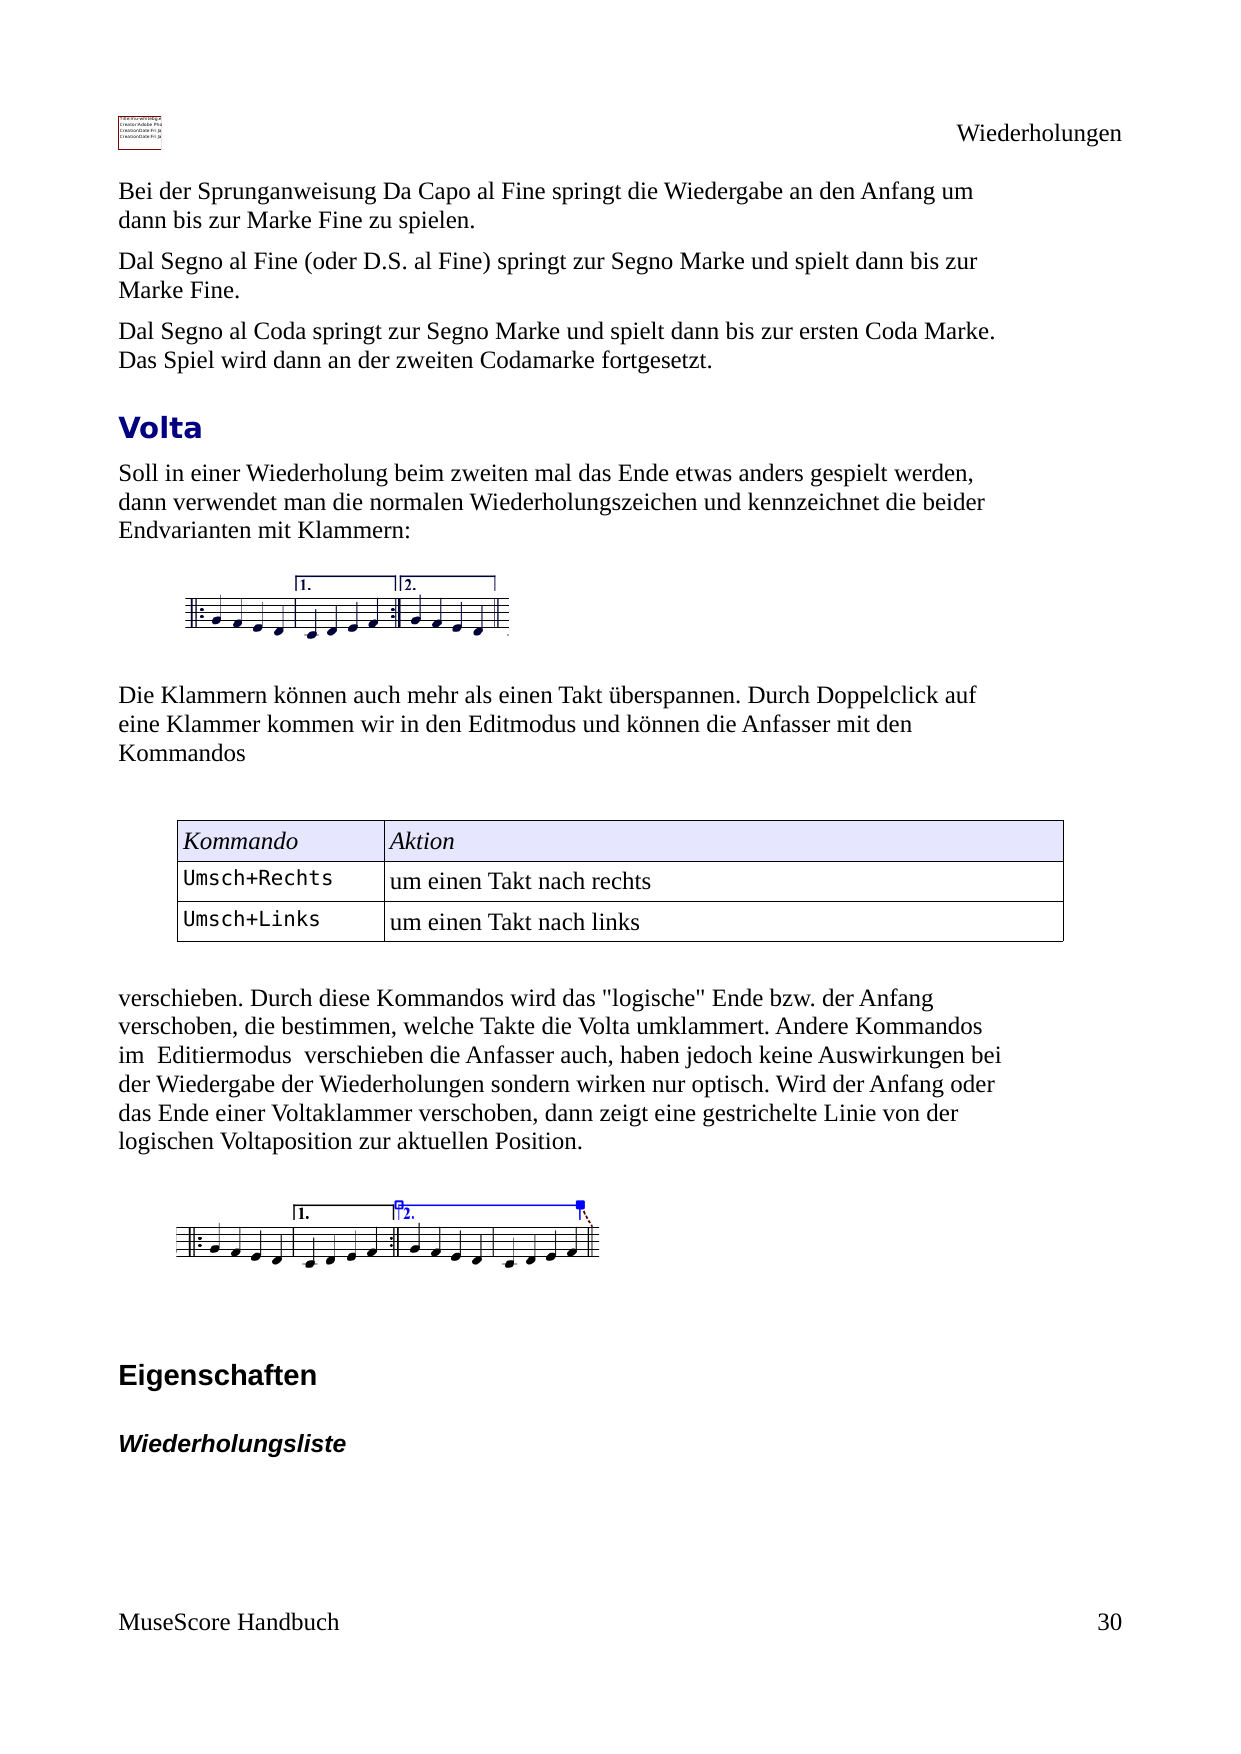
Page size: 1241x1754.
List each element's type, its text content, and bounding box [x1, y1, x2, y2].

subtitle Eigenschaften [118, 1358, 1122, 1391]
table_cell Umsch+Rechts [178, 862, 384, 901]
table_cell Umsch+Links [178, 902, 384, 941]
table_cell um einen Takt nach links [385, 902, 1063, 941]
subtitle Volta [118, 411, 1122, 445]
text Dal Segno al Fine (oder D.S. al Fine) springt zur Segno Marke und spielt dann bis zur Marke Fine. [118, 246, 1004, 304]
text Bei der Sprunganweisung Da Capo al Fine springt die Wiedergabe an den Anfang um dann bis zur Marke Fine zu spielen. [118, 176, 1004, 234]
text Soll in einer Wiederholung beim zweiten mal das Ende etwas anders gespielt werden, dann verwendet man die normalen Wiederholungszeichen und kennzeichnet die beider Endvarianten mit Klammern: [118, 458, 1004, 544]
picture [185, 575, 509, 639]
table_header Kommando [178, 821, 384, 861]
text verschieben. Durch diese Kommandos wird das "logische" Ende bzw. der Anfang verschoben, die bestimmen, welche Takte die Volta umklammert. Andere Kommandos im Editiermodus verschieben die Anfasser auch, haben jedoch keine Auswirkungen bei der Wiedergabe der Wiederholungen sondern wirken nur optisch. Wird der Anfang oder das Ende einer Voltaklammer verschoben, dann zeigt eine gestrichelte Linie von der logischen Voltaposition zur aktuellen Position. [118, 983, 1004, 1155]
subtitle Wiederholungsliste [118, 1429, 1122, 1457]
table_cell um einen Takt nach rechts [385, 862, 1063, 901]
picture [176, 1200, 600, 1268]
table_header Aktion [385, 821, 1063, 861]
text Dal Segno al Coda springt zur Segno Marke und spielt dann bis zur ersten Coda Marke. Das Spiel wird dann an der zweiten Codamarke fortgesetzt. [118, 316, 1004, 374]
text Die Klammern können auch mehr als einen Takt überspannen. Durch Doppelclick auf eine Klammer kommen wir in den Editmodus und können die Anfasser mit den Kommandos [118, 680, 1004, 767]
